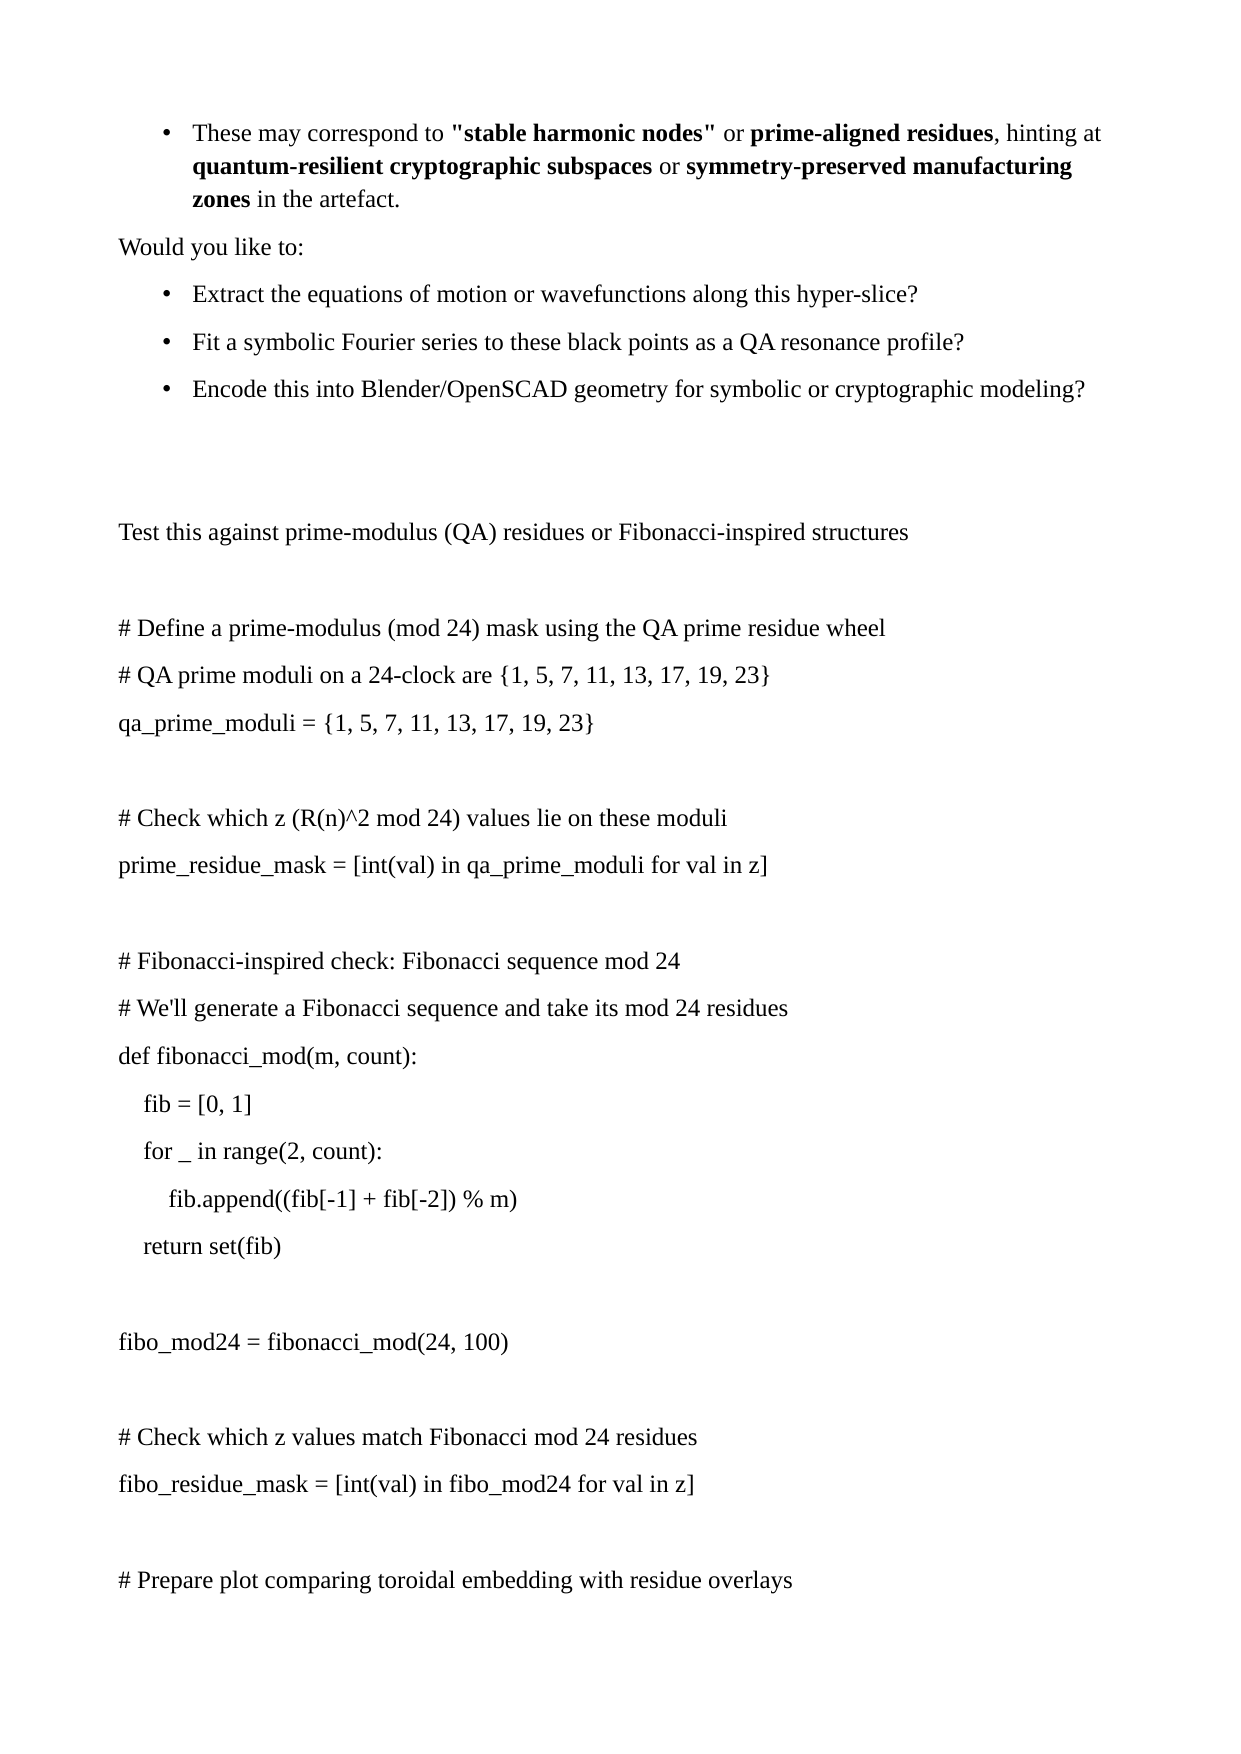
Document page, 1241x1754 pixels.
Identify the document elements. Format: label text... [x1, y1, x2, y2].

text # QA prime moduli on a 24-clock are {1, 5, 7, 11, 13, 17, 19, 23} [118, 660, 1122, 689]
text # Fibonacci-inspired check: Fibonacci sequence mod 24 [118, 946, 1122, 974]
text fib = [0, 1] [118, 1089, 1122, 1117]
list Fit a symbolic Fourier series to these black points as a QA resonance profile? [162, 327, 1122, 356]
text qa_prime_moduli = {1, 5, 7, 11, 13, 17, 19, 23} [118, 708, 1122, 737]
text Would you like to: [118, 232, 1122, 261]
text for _ in range(2, count): [118, 1136, 1122, 1165]
text # Check which z values match Fibonacci mod 24 residues [118, 1422, 1122, 1451]
text # Define a prime-modulus (mod 24) mask using the QA prime residue wheel [118, 613, 1122, 641]
list Extract the equations of motion or wavefunctions along this hyper-slice? [162, 279, 1122, 308]
text fib.append((fib[-1] + fib[-2]) % m) [118, 1184, 1122, 1213]
text return set(fib) [118, 1231, 1122, 1260]
text Test this against prime-modulus (QA) residues or Fibonacci-inspired structures [118, 517, 1122, 546]
text fibo_residue_mask = [int(val) in fibo_mod24 for val in z] [118, 1469, 1122, 1498]
list Encode this into Blender/OpenSCAD geometry for symbolic or cryptographic modeling? [162, 374, 1122, 403]
text # We'll generate a Fibonacci sequence and take its mod 24 residues [118, 993, 1122, 1022]
text # Check which z (R(n)^2 mod 24) values lie on these moduli [118, 803, 1122, 832]
text def fibonacci_mod(m, count): [118, 1041, 1122, 1070]
text # Prepare plot comparing toroidal embedding with residue overlays [118, 1565, 1122, 1593]
text fibo_mod24 = fibonacci_mod(24, 100) [118, 1327, 1122, 1355]
list These may correspond to "stable harmonic nodes" or prime-aligned residues, hinting at quantum-resilient cryptographic subspaces or symmetry-preserved manufacturing zones in the artefact. [162, 118, 1122, 213]
text prime_residue_mask = [int(val) in qa_prime_moduli for val in z] [118, 851, 1122, 879]
